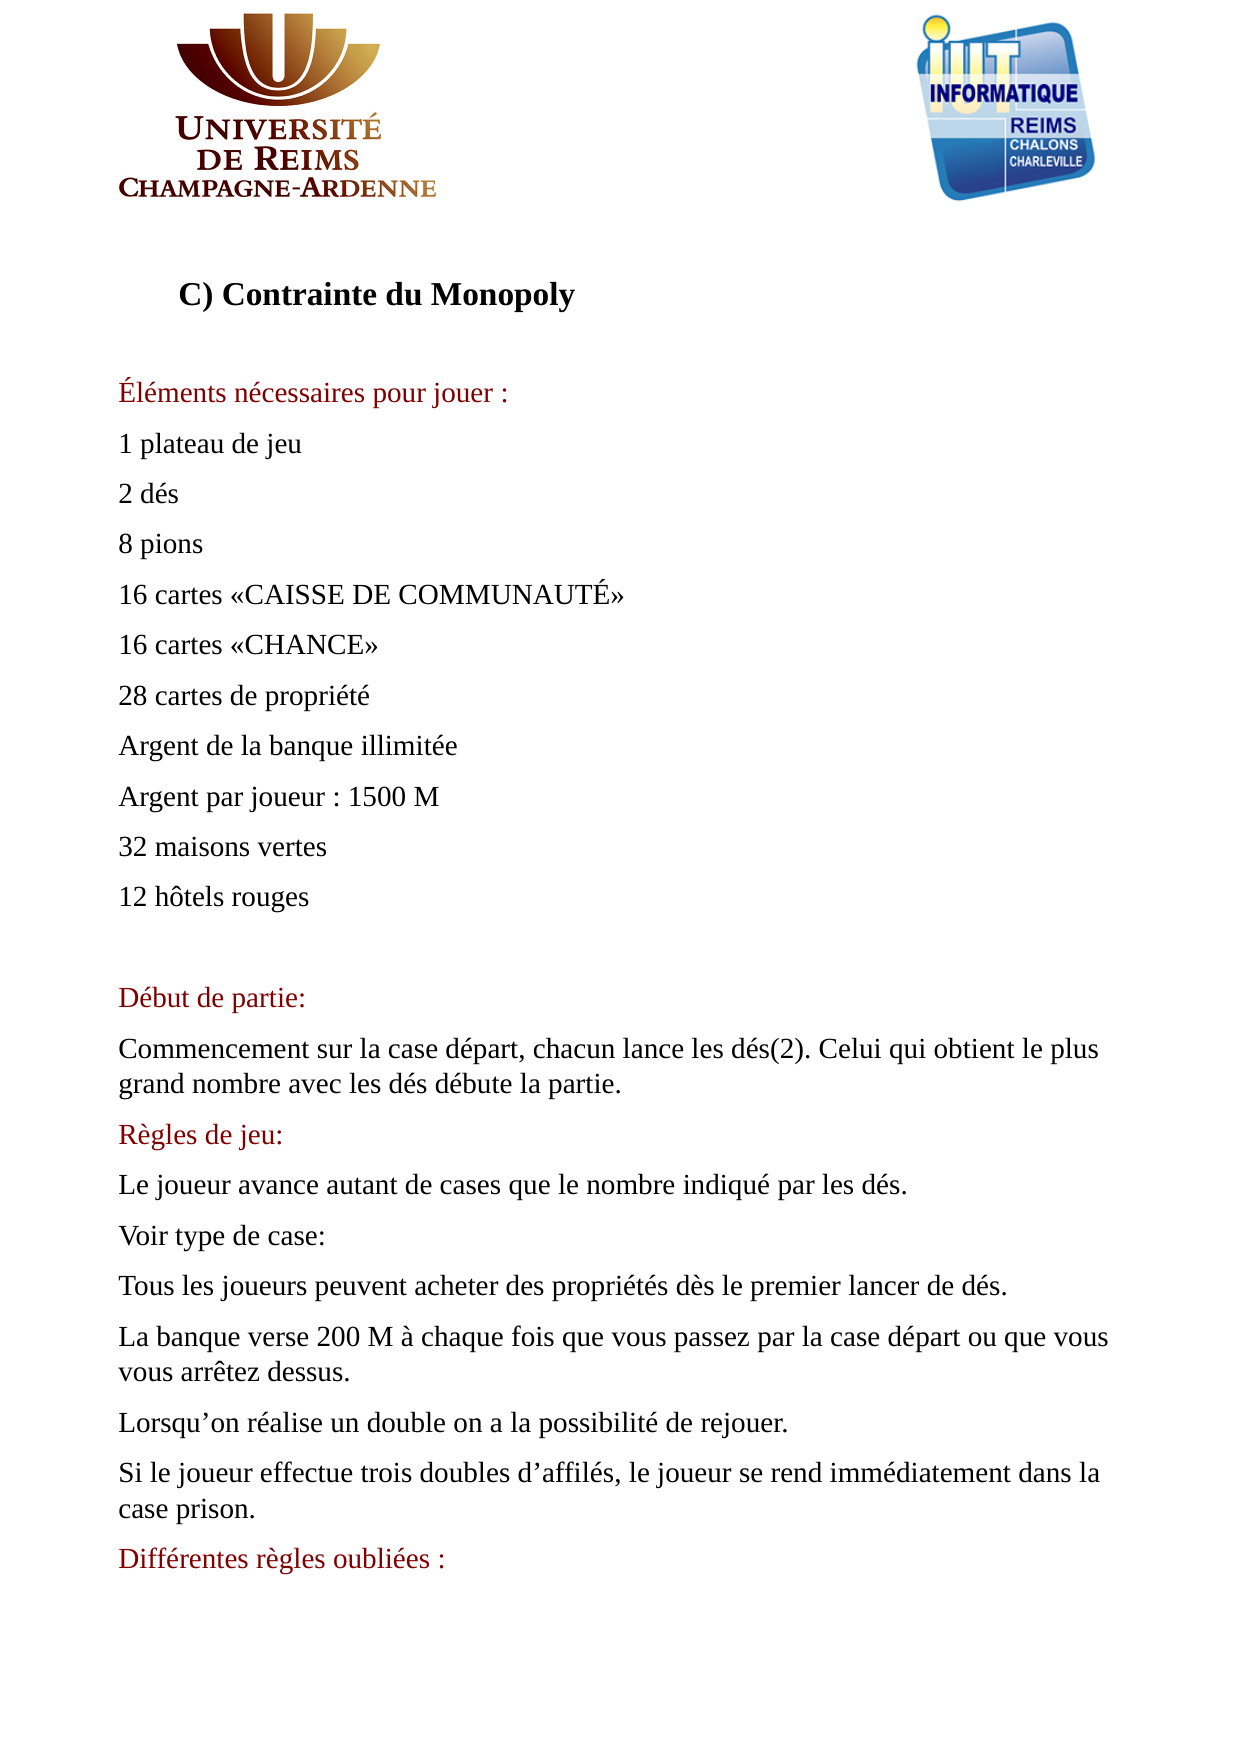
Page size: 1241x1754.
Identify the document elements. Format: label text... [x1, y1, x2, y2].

text 16 cartes «CHANCE» [118, 627, 1122, 661]
text Voir type de case: [118, 1218, 1122, 1251]
text Lorsqu’on réalise un double on a la possibilité de rejouer. [118, 1405, 1122, 1438]
text La banque verse 200 M à chaque fois que vous passez par la case départ ou que vous vous arrêtez dessus. [118, 1319, 1122, 1388]
text Début de partie: [118, 980, 1122, 1014]
text Différentes règles oubliées : [118, 1542, 1122, 1575]
text Si le joueur effectue trois doubles d’affilés, le joueur se rend immédiatement dans la case prison. [118, 1455, 1122, 1525]
text Commencement sur la case départ, chacun lance les dés(2). Celui qui obtient le plus grand nombre avec les dés débute la partie. [118, 1031, 1122, 1100]
text 28 cartes de propriété [118, 678, 1122, 711]
picture [899, 0, 1120, 220]
subtitle C) Contrainte du Monopoly [118, 274, 1122, 312]
text 2 dés [118, 476, 1122, 510]
text Éléments nécessaires pour jouer : [118, 375, 1122, 409]
text Argent par joueur : 1500 M [118, 779, 1122, 812]
text Tous les joueurs peuvent acheter des propriétés dès le premier lancer de dés. [118, 1268, 1122, 1302]
text 1 plateau de jeu [118, 426, 1122, 459]
text Règles de jeu: [118, 1117, 1122, 1151]
text 32 maisons vertes [118, 829, 1122, 863]
text 16 cartes «CAISSE DE COMMUNAUTÉ» [118, 577, 1122, 611]
picture [117, 0, 437, 211]
text 8 pions [118, 527, 1122, 560]
text 12 hôtels rouges [118, 879, 1122, 913]
text Le joueur avance autant de cases que le nombre indiqué par les dés. [118, 1167, 1122, 1201]
text Argent de la banque illimitée [118, 728, 1122, 762]
